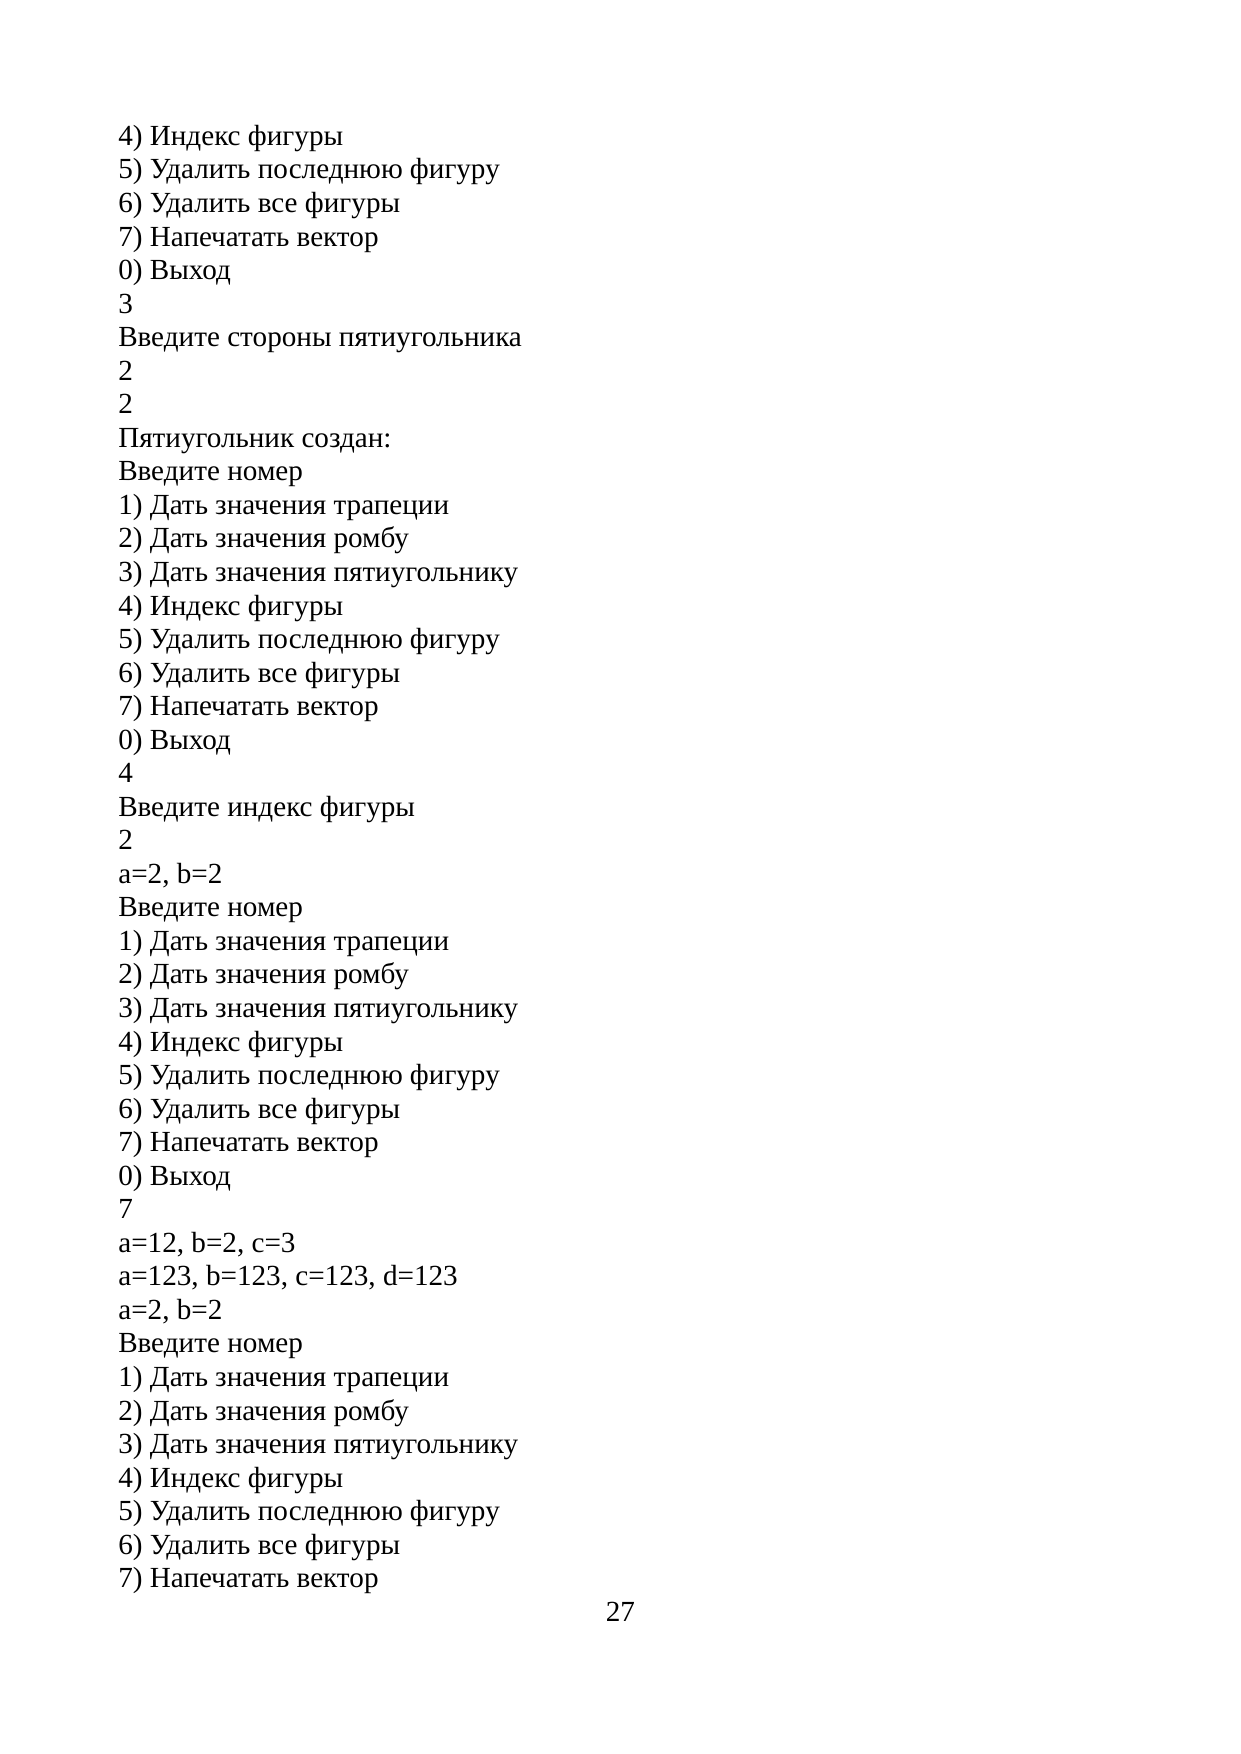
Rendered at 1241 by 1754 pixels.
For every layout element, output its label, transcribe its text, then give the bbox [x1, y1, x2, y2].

text a=123, b=123, c=123, d=123 [118, 1258, 1122, 1292]
text 4) Индекс фигуры [118, 1460, 1122, 1493]
text 6) Удалить все фигуры [118, 1091, 1122, 1124]
text Введите номер [118, 1326, 1122, 1359]
text 2) Дать значения ромбу [118, 521, 1122, 554]
text 3 [118, 286, 1122, 319]
text 4) Индекс фигуры [118, 118, 1122, 152]
text 5) Удалить последнюю фигуру [118, 621, 1122, 655]
text 3) Дать значения пятиугольнику [118, 990, 1122, 1024]
text a=2, b=2 [118, 856, 1122, 889]
text 0) Выход [118, 252, 1122, 286]
text 6) Удалить все фигуры [118, 655, 1122, 688]
text 7) Напечатать вектор [118, 1124, 1122, 1158]
text 5) Удалить последнюю фигуру [118, 1493, 1122, 1527]
text 5) Удалить последнюю фигуру [118, 1057, 1122, 1091]
text 6) Удалить все фигуры [118, 185, 1122, 219]
text 2 [118, 386, 1122, 420]
text 2) Дать значения ромбу [118, 1393, 1122, 1426]
text 1) Дать значения трапеции [118, 1359, 1122, 1393]
text 7) Напечатать вектор [118, 688, 1122, 722]
text Введите номер [118, 889, 1122, 923]
text a=2, b=2 [118, 1292, 1122, 1326]
text Введите стороны пятиугольника [118, 319, 1122, 353]
text 5) Удалить последнюю фигуру [118, 152, 1122, 185]
text 1) Дать значения трапеции [118, 487, 1122, 521]
text 4) Индекс фигуры [118, 588, 1122, 621]
text 7) Напечатать вектор [118, 1560, 1122, 1594]
text Введите индекс фигуры [118, 789, 1122, 822]
text 3) Дать значения пятиугольнику [118, 554, 1122, 588]
text 2) Дать значения ромбу [118, 957, 1122, 990]
text 7 [118, 1191, 1122, 1225]
text 7) Напечатать вектор [118, 219, 1122, 252]
text 4 [118, 755, 1122, 789]
text 6) Удалить все фигуры [118, 1527, 1122, 1560]
text 4) Индекс фигуры [118, 1024, 1122, 1057]
text Пятиугольник создан: [118, 420, 1122, 453]
text 0) Выход [118, 1158, 1122, 1191]
text 3) Дать значения пятиугольнику [118, 1426, 1122, 1460]
text 2 [118, 822, 1122, 856]
text 2 [118, 353, 1122, 386]
text Введите номер [118, 453, 1122, 487]
text 0) Выход [118, 722, 1122, 755]
text 1) Дать значения трапеции [118, 923, 1122, 957]
text a=12, b=2, c=3 [118, 1225, 1122, 1258]
text 27 [118, 1594, 1122, 1627]
